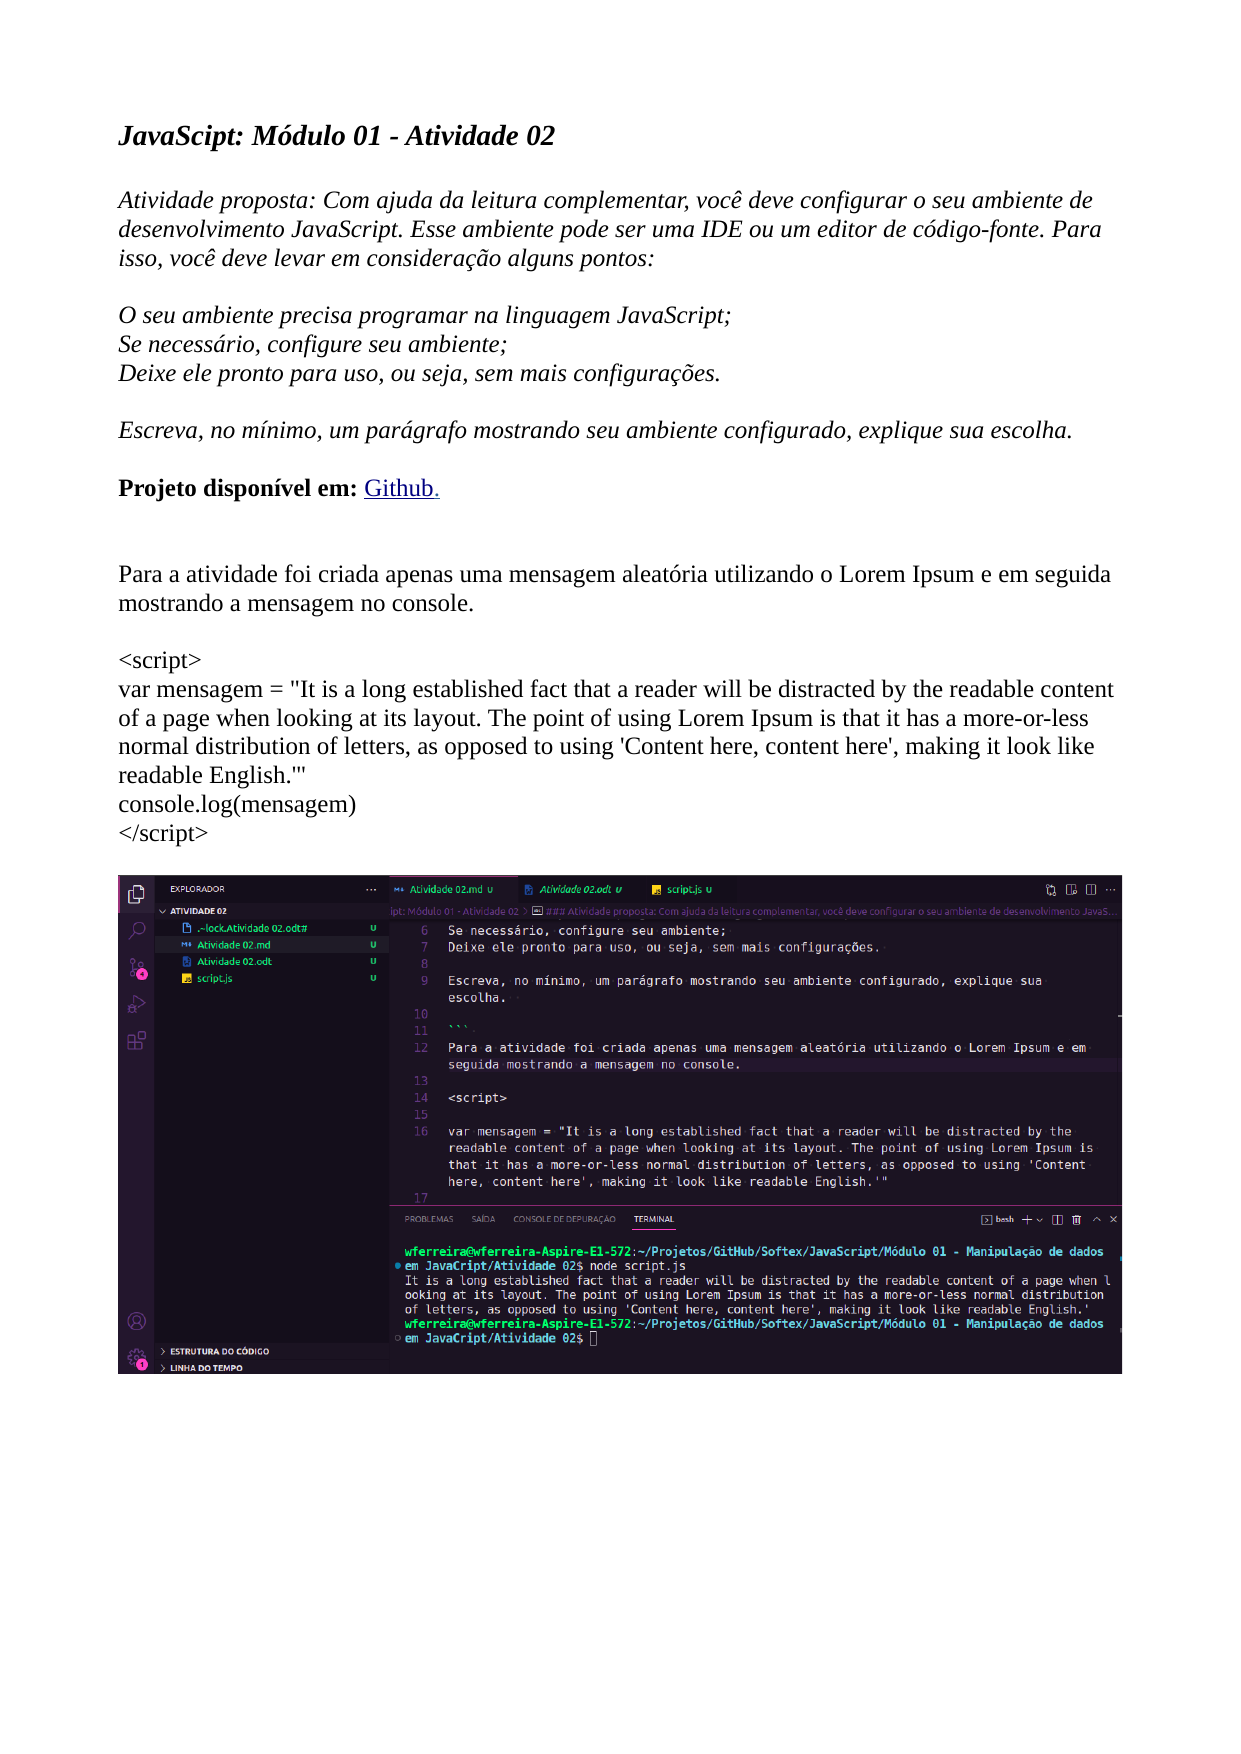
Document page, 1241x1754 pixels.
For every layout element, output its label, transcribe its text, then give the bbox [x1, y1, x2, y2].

text Projeto disponível em: Github. [118, 473, 1122, 501]
text Para a atividade foi criada apenas uma mensagem aleatória utilizando o Lorem Ipsum e em seguida mostrando a mensagem no console. [118, 559, 1122, 616]
text Se necessário, configure seu ambiente; [118, 329, 1122, 358]
text console.log(mensagem) [118, 789, 1122, 818]
picture [118, 875, 1123, 1374]
text JavaScipt: Módulo 01 - Atividade 02 [118, 118, 1122, 152]
text Atividade proposta: Com ajuda da leitura complementar, você deve configurar o seu ambiente de desenvolvimento JavaScript. Esse ambiente pode ser uma IDE ou um editor de código-fonte. Para isso, você deve levar em consideração alguns pontos: [118, 185, 1122, 271]
text </script> [118, 818, 1122, 846]
text Escreva, no mínimo, um parágrafo mostrando seu ambiente configurado, explique sua escolha. [118, 415, 1122, 444]
text var mensagem = "It is a long established fact that a reader will be distracted by the readable content of a page when looking at its layout. The point of using Lorem Ipsum is that it has a more-or-less normal distribution of letters, as opposed to using 'Content here, content here', making it look like readable English.'" [118, 674, 1122, 789]
text Deixe ele pronto para uso, ou seja, sem mais configurações. [118, 358, 1122, 386]
text <script> [118, 645, 1122, 674]
text O seu ambiente precisa programar na linguagem JavaScript; [118, 300, 1122, 329]
